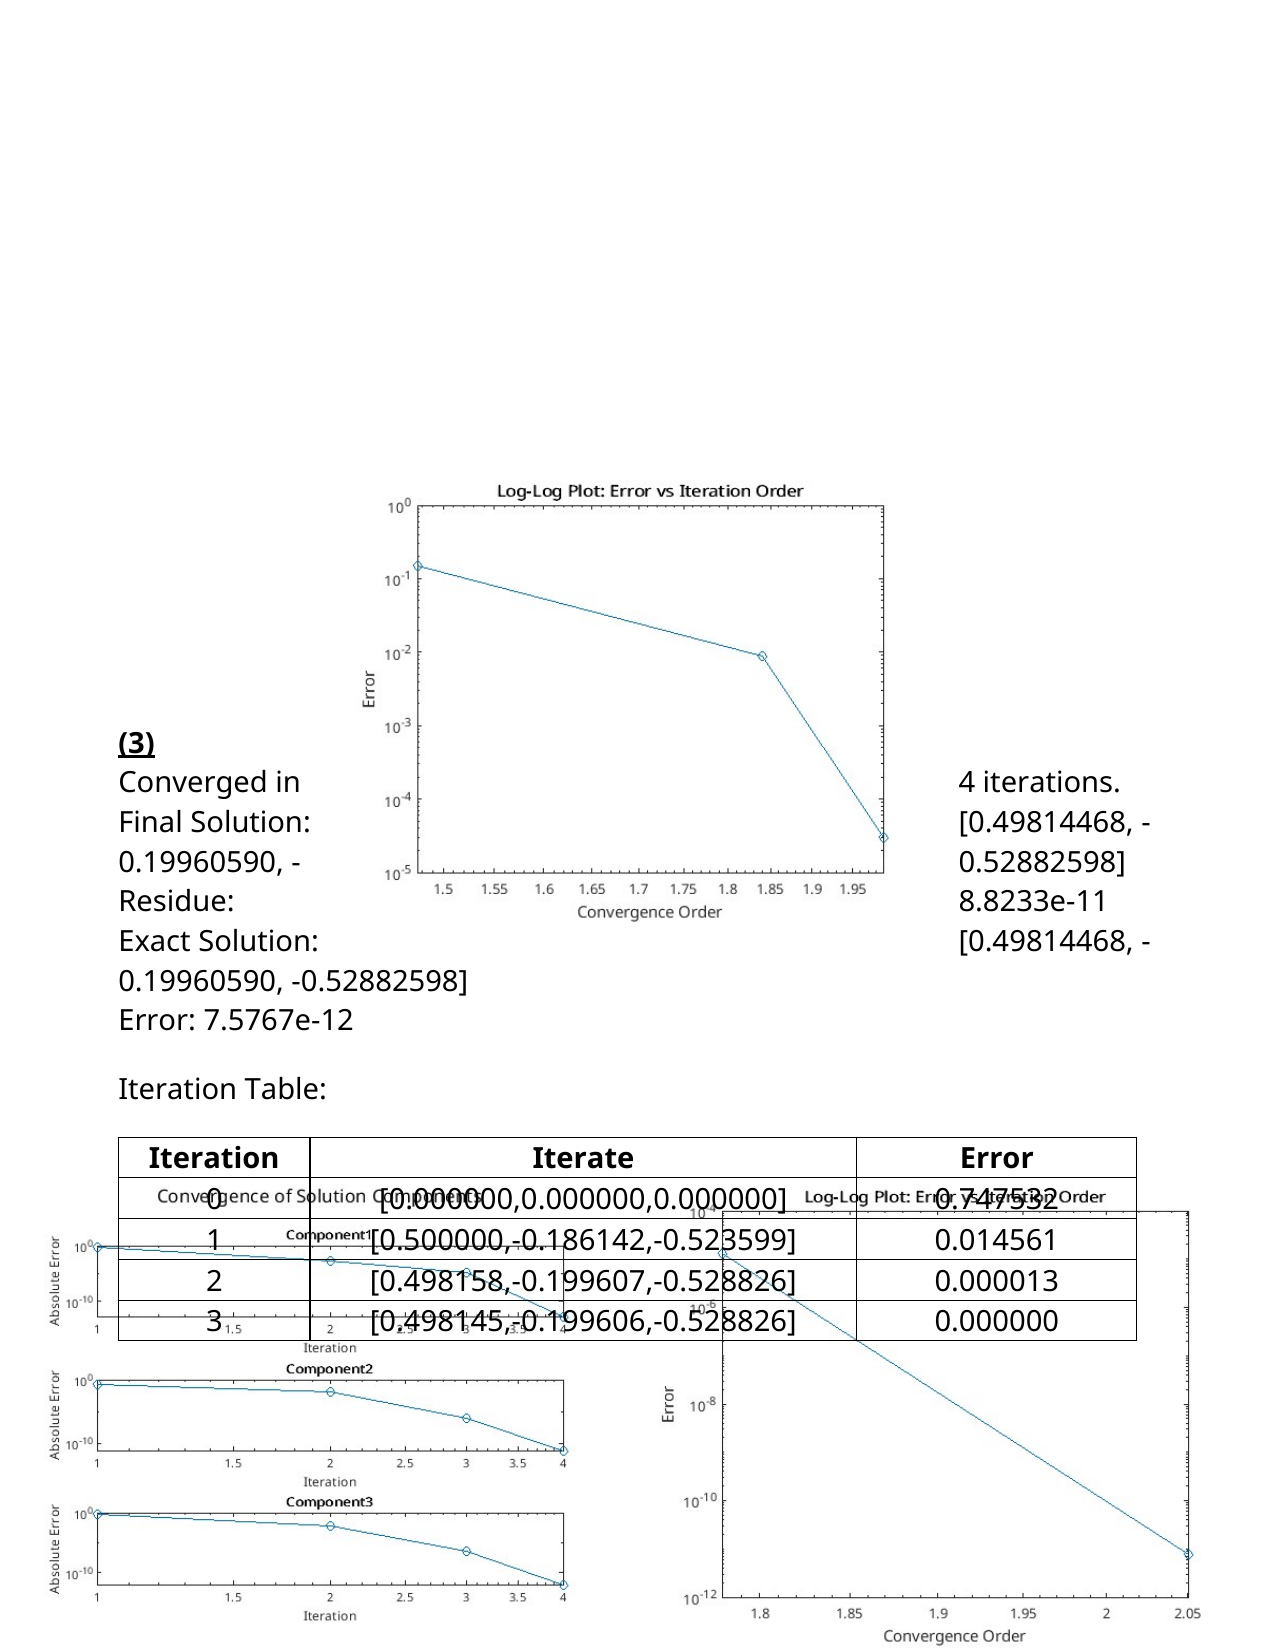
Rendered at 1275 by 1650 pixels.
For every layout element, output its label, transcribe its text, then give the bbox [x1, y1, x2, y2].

text 8.8233e-11 [940, 881, 1157, 920]
picture [616, 1312, 620, 1329]
picture [311, 1260, 620, 1300]
picture [311, 1301, 620, 1340]
text (3) [118, 722, 339, 762]
table_header Iteration [119, 1138, 309, 1176]
picture [644, 1176, 1245, 1650]
picture [644, 1178, 856, 1218]
picture [19, 1176, 620, 1650]
text Final Solution: [0.49814468, -0.19960590, -0.52882598] [118, 801, 339, 881]
picture [857, 1219, 1136, 1259]
picture [644, 1219, 856, 1259]
picture [857, 1178, 1136, 1218]
text Exact Solution: [0.49814468, -0.19960590, -0.52882598] [118, 920, 1157, 1000]
text Iteration Table: [118, 1068, 1157, 1108]
picture [119, 1219, 309, 1259]
table_cell [0.500000,-0.186142,-0.523599] [620, 1219, 644, 1259]
picture [119, 1260, 309, 1300]
picture [119, 1178, 309, 1218]
picture [616, 1190, 620, 1207]
text [940, 722, 1157, 762]
picture [857, 1301, 1136, 1340]
table_cell [0.000000,0.000000,0.000000] [620, 1178, 644, 1218]
picture [616, 1272, 620, 1289]
text Error: 7.5767e-12 [118, 1000, 1157, 1039]
picture [339, 472, 940, 923]
table_cell [0.498158,-0.199607,-0.528826] [620, 1260, 644, 1299]
picture [644, 1260, 856, 1300]
text Residue: [118, 881, 339, 920]
table_header Iterate [311, 1138, 856, 1177]
text Final Solution: [0.49814468, -0.19960590, -0.52882598] [940, 801, 1157, 881]
picture [644, 1301, 856, 1340]
picture [311, 1219, 620, 1259]
text 4 iterations. [940, 762, 1157, 801]
text Converged in [118, 762, 339, 801]
picture [311, 1178, 620, 1218]
table_cell [0.498145,-0.199606,-0.528826] [620, 1301, 644, 1340]
picture [119, 1301, 309, 1340]
picture [857, 1260, 1136, 1300]
table_header Error [857, 1138, 1136, 1176]
